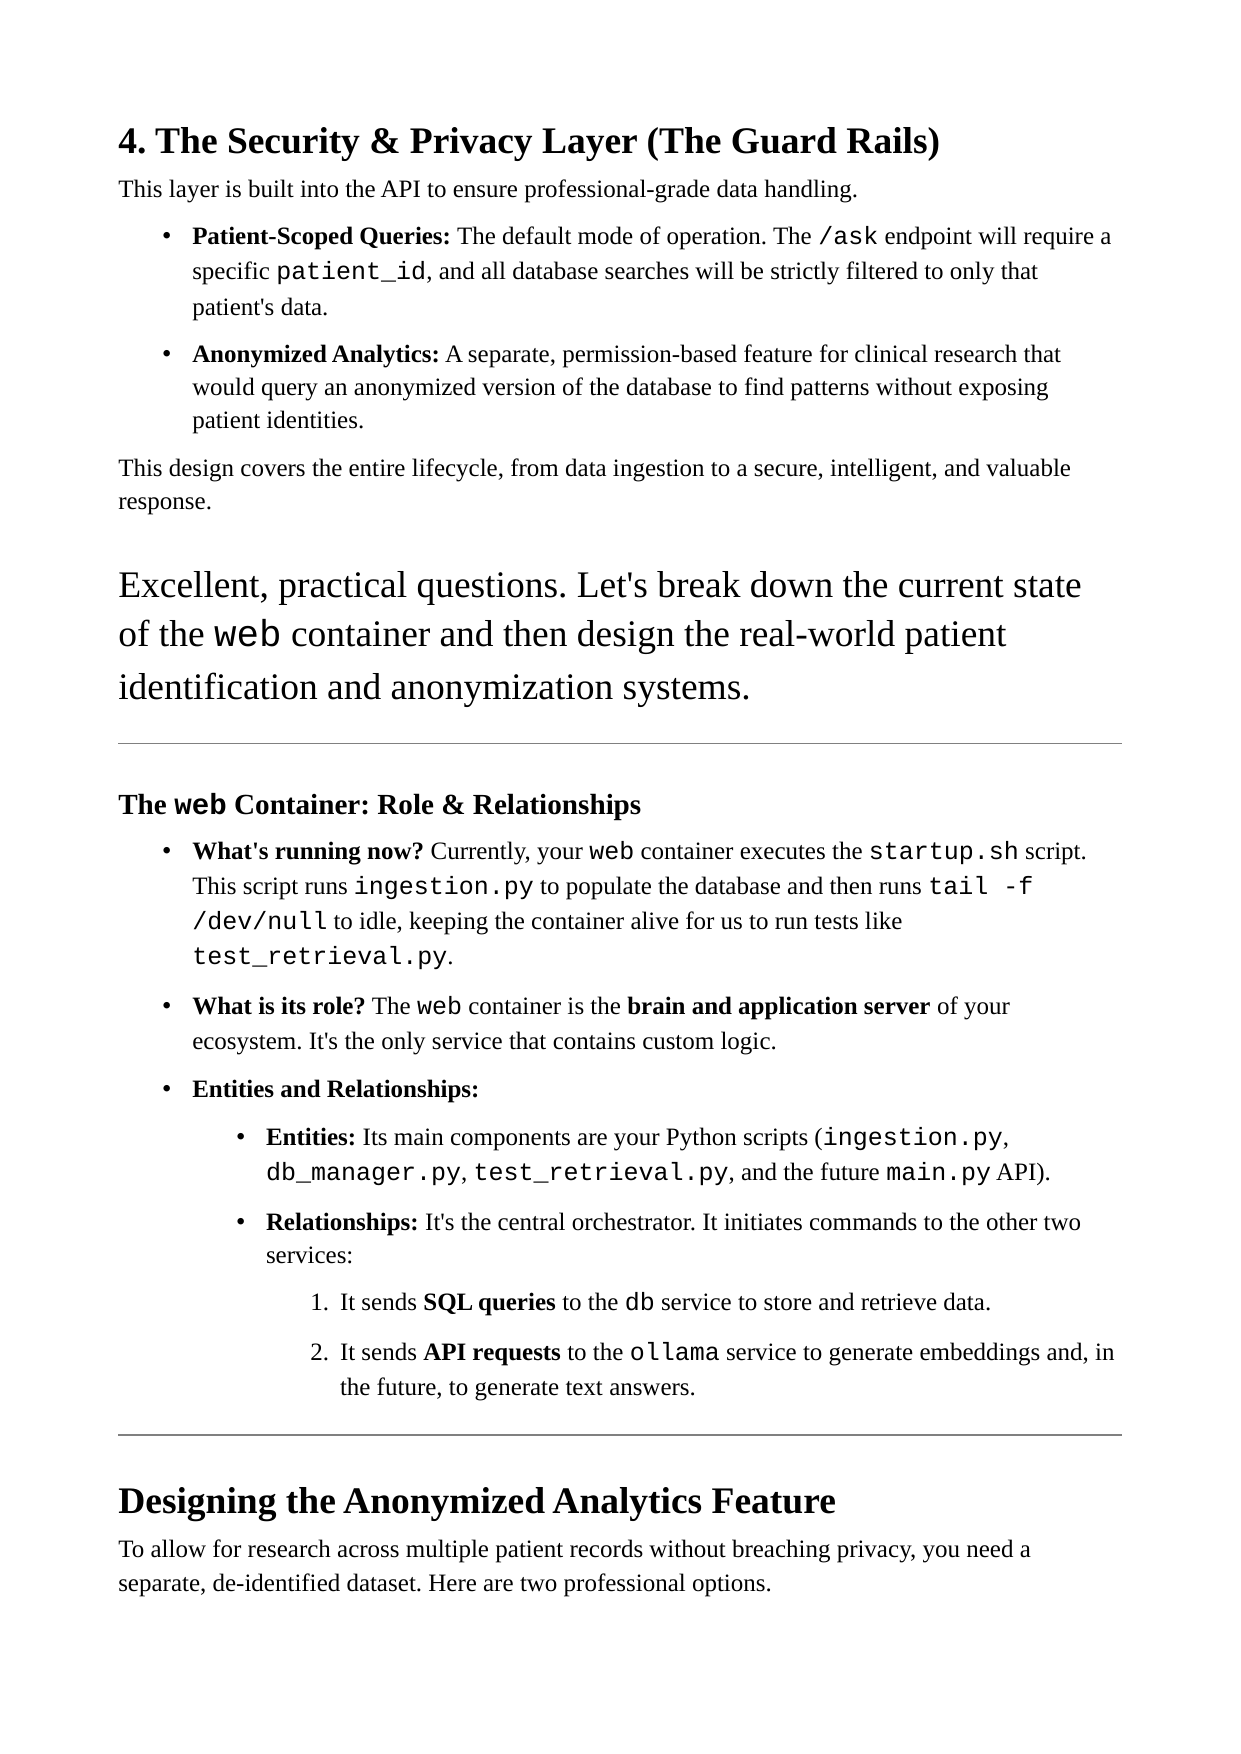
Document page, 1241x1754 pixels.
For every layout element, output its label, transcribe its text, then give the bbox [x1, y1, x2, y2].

list What's running now? Currently, your web container executes the startup.sh script. This script runs ingestion.py to populate the database and then runs tail -f /dev/null to idle, keeping the container alive for us to run tests like test_retrieval.py. [162, 836, 1122, 972]
text This layer is built into the API to ensure professional-grade data handling. [118, 174, 1122, 202]
list Entities and Relationships: [162, 1074, 1122, 1103]
subtitle Designing the Anonymized Analytics Feature [118, 1479, 1122, 1522]
list It sends API requests to the ollama service to generate embeddings and, in the future, to generate text answers. [310, 1337, 1122, 1401]
text Excellent, practical questions. Let's break down the current state of the web container and then design the real-world patient identification and anonymization systems. [118, 562, 1122, 708]
list Patient-Scoped Queries: The default mode of operation. The /ask endpoint will require a specific patient_id, and all database searches will be strictly filtered to only that patient's data. [162, 221, 1122, 320]
list Anonymized Analytics: A separate, permission-based feature for clinical research that would query an anonymized version of the database to find patterns without exposing patient identities. [162, 339, 1122, 434]
subtitle 4. The Security & Privacy Layer (The Guard Rails) [118, 118, 1122, 161]
text This design covers the entire lifecycle, from data ingestion to a secure, intelligent, and valuable response. [118, 453, 1122, 514]
text To allow for research across multiple patient records without breaching privacy, you need a separate, de-identified dataset. Here are two professional options. [118, 1534, 1122, 1596]
subtitle The web Container: Role & Relationships [118, 787, 1122, 823]
list Relationships: It's the central orchestrator. It initiates commands to the other two services: [236, 1207, 1122, 1268]
list Entities: Its main components are your Python scripts (ingestion.py, db_manager.py, test_retrieval.py, and the future main.py API). [236, 1122, 1122, 1188]
list It sends SQL queries to the db service to store and retrieve data. [310, 1287, 1122, 1318]
list What is its role? The web container is the brain and application server of your ecosystem. It's the only service that contains custom logic. [162, 991, 1122, 1055]
